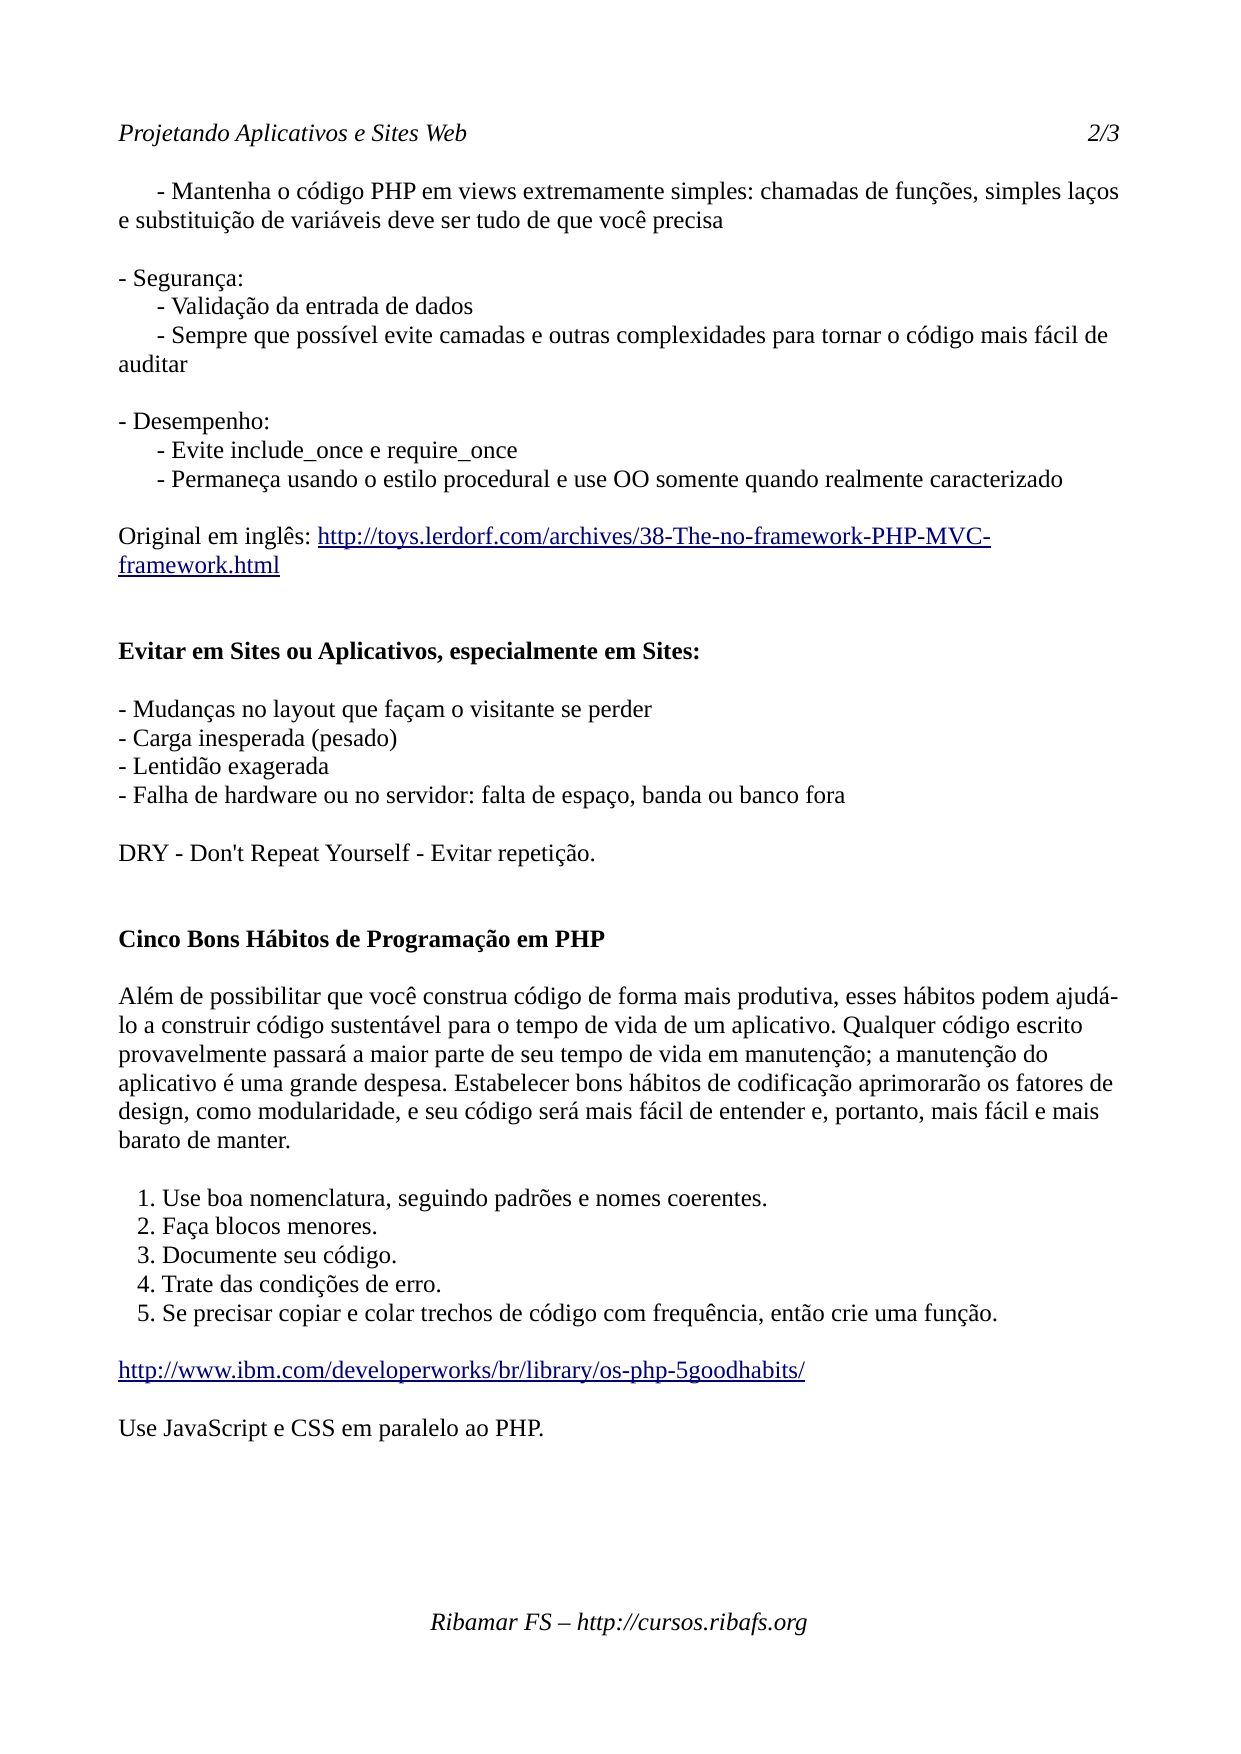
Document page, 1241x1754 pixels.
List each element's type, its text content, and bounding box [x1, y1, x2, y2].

text - Carga inesperada (pesado) [118, 723, 1122, 751]
text 5. Se precisar copiar e colar trechos de código com frequência, então crie uma função. [118, 1298, 1122, 1326]
text - Desempenho: [118, 406, 1122, 435]
text Além de possibilitar que você construa código de forma mais produtiva, esses hábitos podem ajudá-lo a construir código sustentável para o tempo de vida de um aplicativo. Qualquer código escrito provavelmente passará a maior parte de seu tempo de vida em manutenção; a manutenção do aplicativo é uma grande despesa. Estabelecer bons hábitos de codificação aprimorarão os fatores de design, como modularidade, e seu código será mais fácil de entender e, portanto, mais fácil e mais barato de manter. [118, 981, 1122, 1154]
text - Lentidão exagerada [118, 751, 1122, 780]
text http://www.ibm.com/developerworks/br/library/os-php-5goodhabits/ [118, 1355, 1122, 1384]
text 1. Use boa nomenclatura, seguindo padrões e nomes coerentes. [118, 1183, 1122, 1211]
text Use JavaScript e CSS em paralelo ao PHP. [118, 1413, 1122, 1441]
text - Falha de hardware ou no servidor: falta de espaço, banda ou banco fora [118, 780, 1122, 809]
text Original em inglês: http://toys.lerdorf.com/archives/38-The-no-framework-PHP-MVC-framework.html [118, 521, 1122, 579]
text - Sempre que possível evite camadas e outras complexidades para tornar o código mais fácil de auditar [118, 320, 1122, 378]
text Evitar em Sites ou Aplicativos, especialmente em Sites: [118, 636, 1122, 665]
text - Segurança: [118, 263, 1122, 291]
text Cinco Bons Hábitos de Programação em PHP [118, 924, 1122, 953]
text 3. Documente seu código. [118, 1240, 1122, 1269]
text - Mantenha o código PHP em views extremamente simples: chamadas de funções, simples laços e substituição de variáveis deve ser tudo de que você precisa [118, 176, 1122, 234]
text - Evite include_once e require_once [118, 435, 1122, 464]
text - Mudanças no layout que façam o visitante se perder [118, 694, 1122, 723]
text - Validação da entrada de dados [118, 291, 1122, 320]
text - Permaneça usando o estilo procedural e use OO somente quando realmente caracterizado [118, 464, 1122, 493]
text 2. Faça blocos menores. [118, 1211, 1122, 1240]
text DRY - Don't Repeat Yourself - Evitar repetição. [118, 838, 1122, 866]
text 4. Trate das condições de erro. [118, 1269, 1122, 1298]
